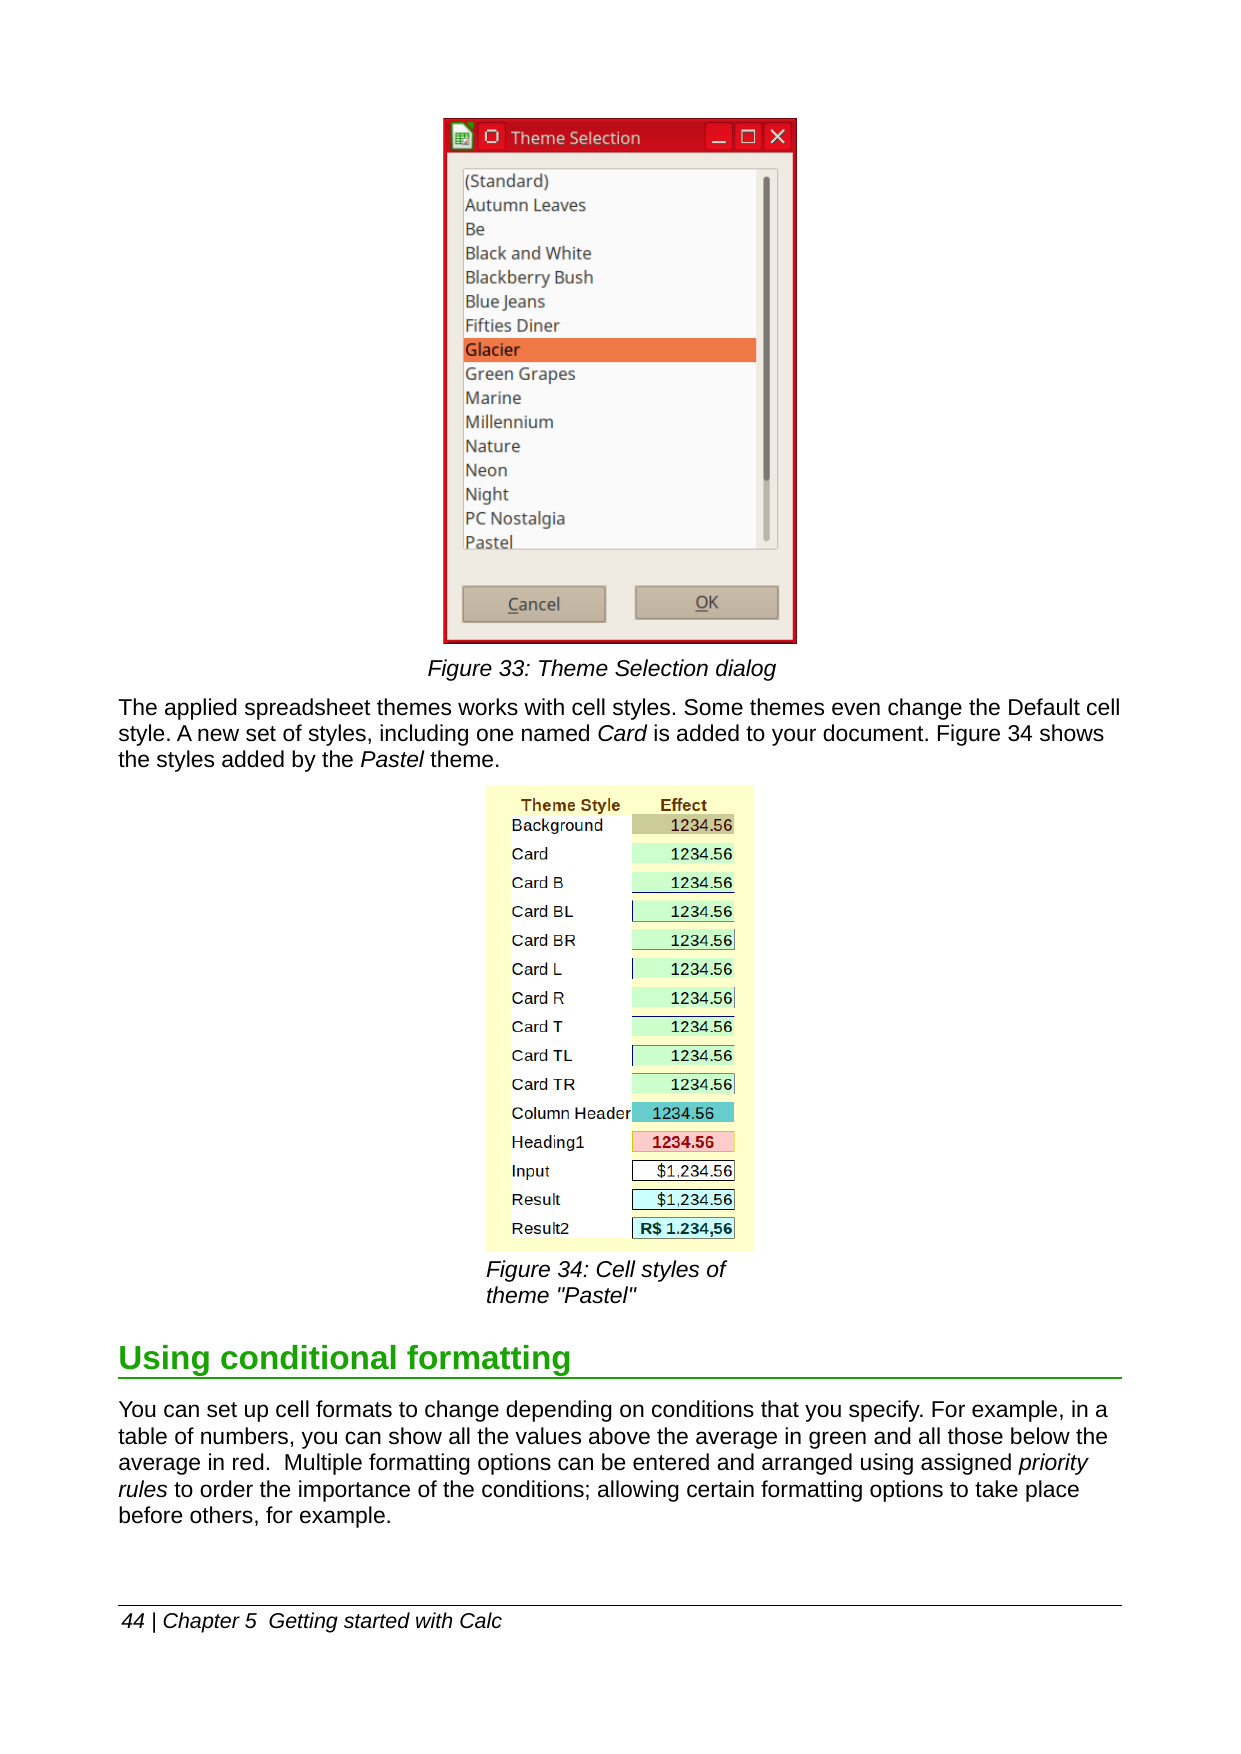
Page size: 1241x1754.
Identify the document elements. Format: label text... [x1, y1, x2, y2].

text You can set up cell formats to change depending on conditions that you specify. For example, in a table of numbers, you can show all the values above the average in green and all those below the average in red. Multiple formatting options can be entered and arranged using assigned priority rules to order the importance of the conditions; allowing certain formatting options to take place before others, for example. [118, 1396, 1122, 1528]
text Figure 33: Theme Selection dialog [427, 655, 813, 681]
text The applied spreadsheet themes works with cell styles. Some themes even change the Default cell style. A new set of styles, including one named Card is added to your document. Figure 34 shows the styles added by the Pastel theme. [118, 693, 1122, 772]
picture [443, 118, 797, 644]
picture [485, 785, 755, 1252]
subtitle Using conditional formatting [118, 1338, 1122, 1377]
text Figure 34: Cell styles of theme "Pastel" [486, 1252, 754, 1309]
